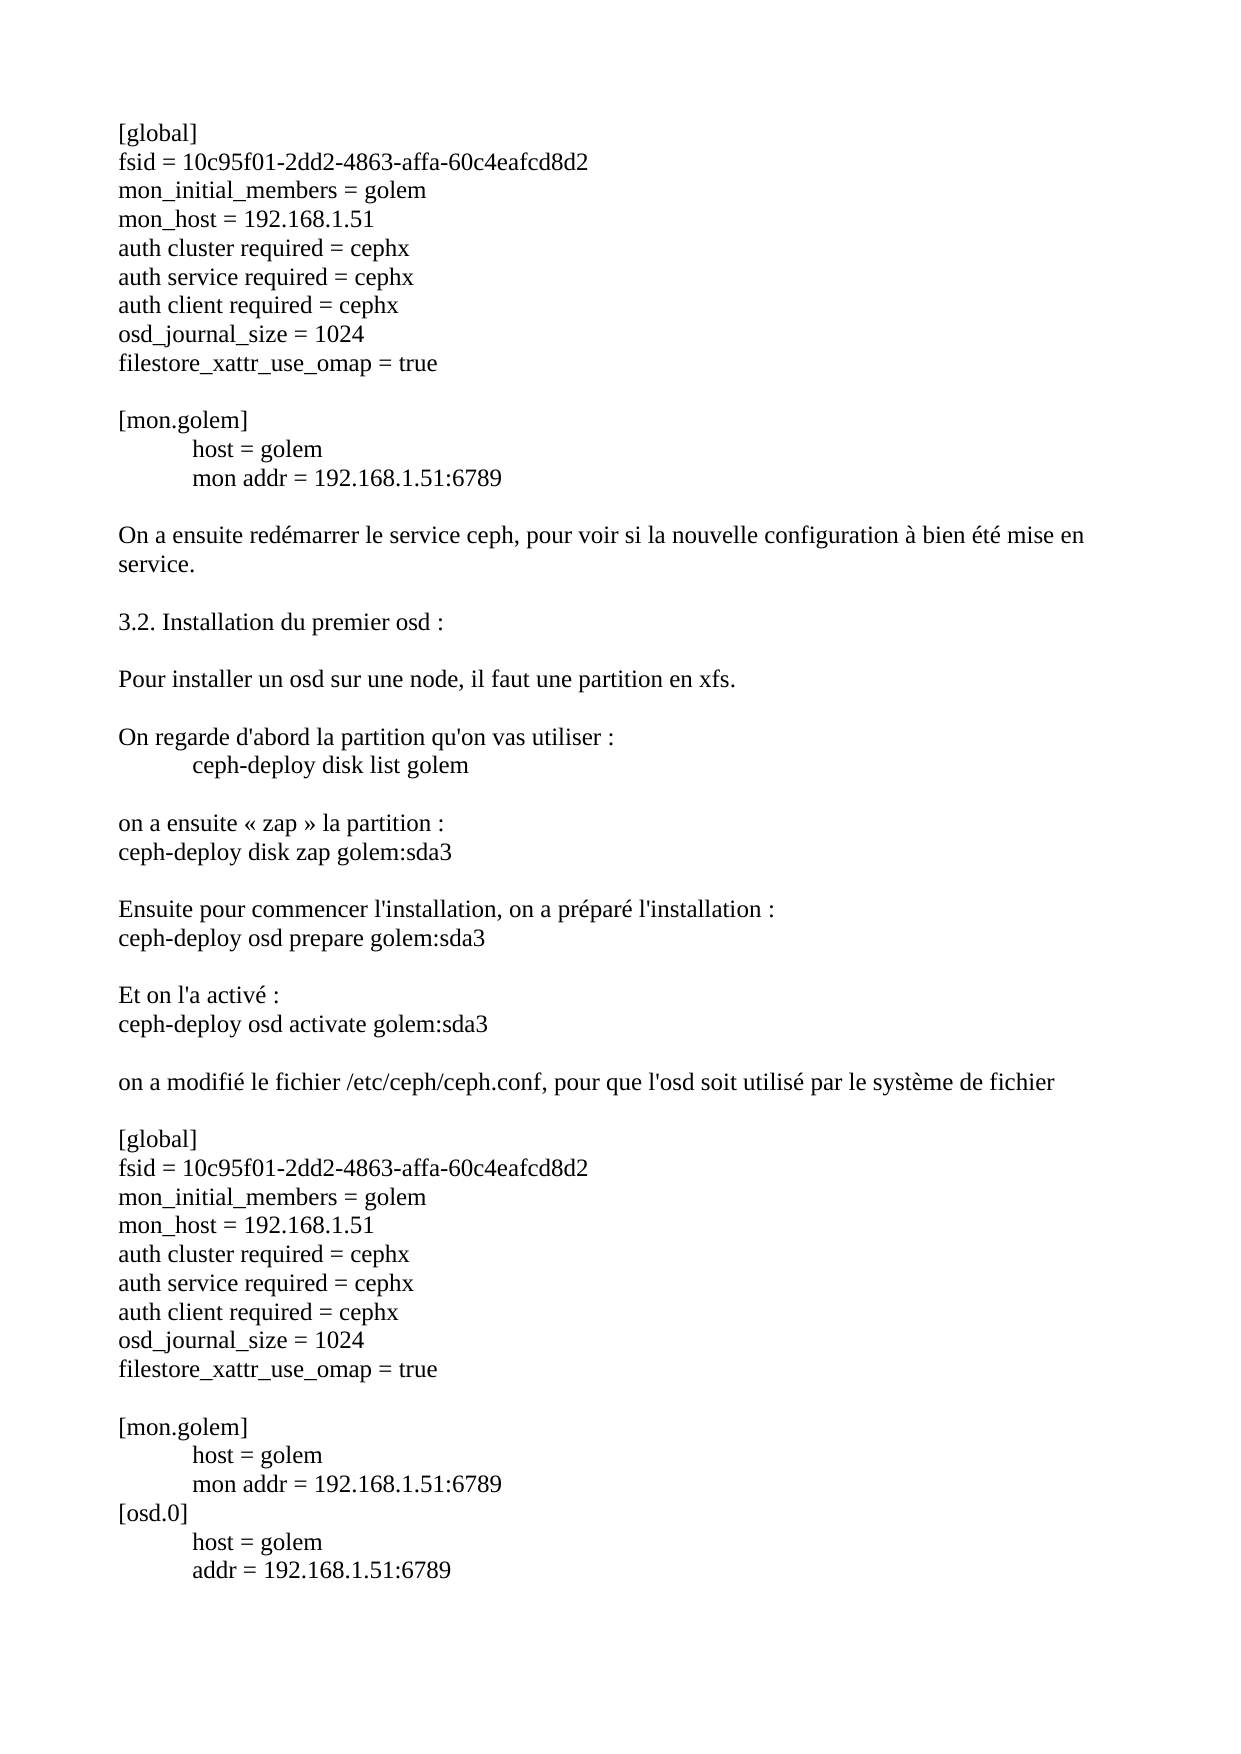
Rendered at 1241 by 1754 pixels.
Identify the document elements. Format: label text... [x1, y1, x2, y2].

text host = golem [118, 1441, 1122, 1469]
text auth client required = cephx [118, 291, 1122, 319]
text On regarde d'abord la partition qu'on vas utiliser : [118, 722, 1122, 751]
text mon addr = 192.168.1.51:6789 [118, 1469, 1122, 1498]
text fsid = 10c95f01-2dd2-4863-affa-60c4eafcd8d2 [118, 1153, 1122, 1182]
text auth cluster required = cephx [118, 233, 1122, 262]
text ceph-deploy disk zap golem:sda3 [118, 837, 1122, 866]
text Pour installer un osd sur une node, il faut une partition en xfs. [118, 664, 1122, 693]
text 3.2. Installation du premier osd : [118, 607, 1122, 636]
text Et on l'a activé : [118, 981, 1122, 1009]
text [mon.golem] [118, 406, 1122, 434]
text [global] [118, 1124, 1122, 1153]
text host = golem [118, 434, 1122, 463]
text osd_journal_size = 1024 [118, 1326, 1122, 1354]
text auth client required = cephx [118, 1297, 1122, 1326]
text mon addr = 192.168.1.51:6789 [118, 463, 1122, 492]
text On a ensuite redémarrer le service ceph, pour voir si la nouvelle configuration à bien été mise en service. [118, 521, 1122, 578]
text on a ensuite « zap » la partition : [118, 808, 1122, 837]
text filestore_xattr_use_omap = true [118, 348, 1122, 377]
text fsid = 10c95f01-2dd2-4863-affa-60c4eafcd8d2 [118, 147, 1122, 176]
text [mon.golem] [118, 1412, 1122, 1441]
text mon_initial_members = golem [118, 176, 1122, 204]
text ceph-deploy disk list golem [118, 751, 1122, 779]
text filestore_xattr_use_omap = true [118, 1354, 1122, 1383]
text auth cluster required = cephx [118, 1239, 1122, 1268]
text addr = 192.168.1.51:6789 [118, 1556, 1122, 1584]
text mon_host = 192.168.1.51 [118, 1211, 1122, 1239]
text osd_journal_size = 1024 [118, 319, 1122, 348]
text [osd.0] [118, 1498, 1122, 1527]
text ceph-deploy osd activate golem:sda3 [118, 1009, 1122, 1038]
text auth service required = cephx [118, 1268, 1122, 1297]
text mon_initial_members = golem [118, 1182, 1122, 1211]
text [global] [118, 118, 1122, 147]
text Ensuite pour commencer l'installation, on a préparé l'installation : [118, 894, 1122, 923]
text mon_host = 192.168.1.51 [118, 204, 1122, 233]
text on a modifié le fichier /etc/ceph/ceph.conf, pour que l'osd soit utilisé par le système de fichier [118, 1067, 1122, 1096]
text auth service required = cephx [118, 262, 1122, 291]
text host = golem [118, 1527, 1122, 1556]
text ceph-deploy osd prepare golem:sda3 [118, 923, 1122, 952]
